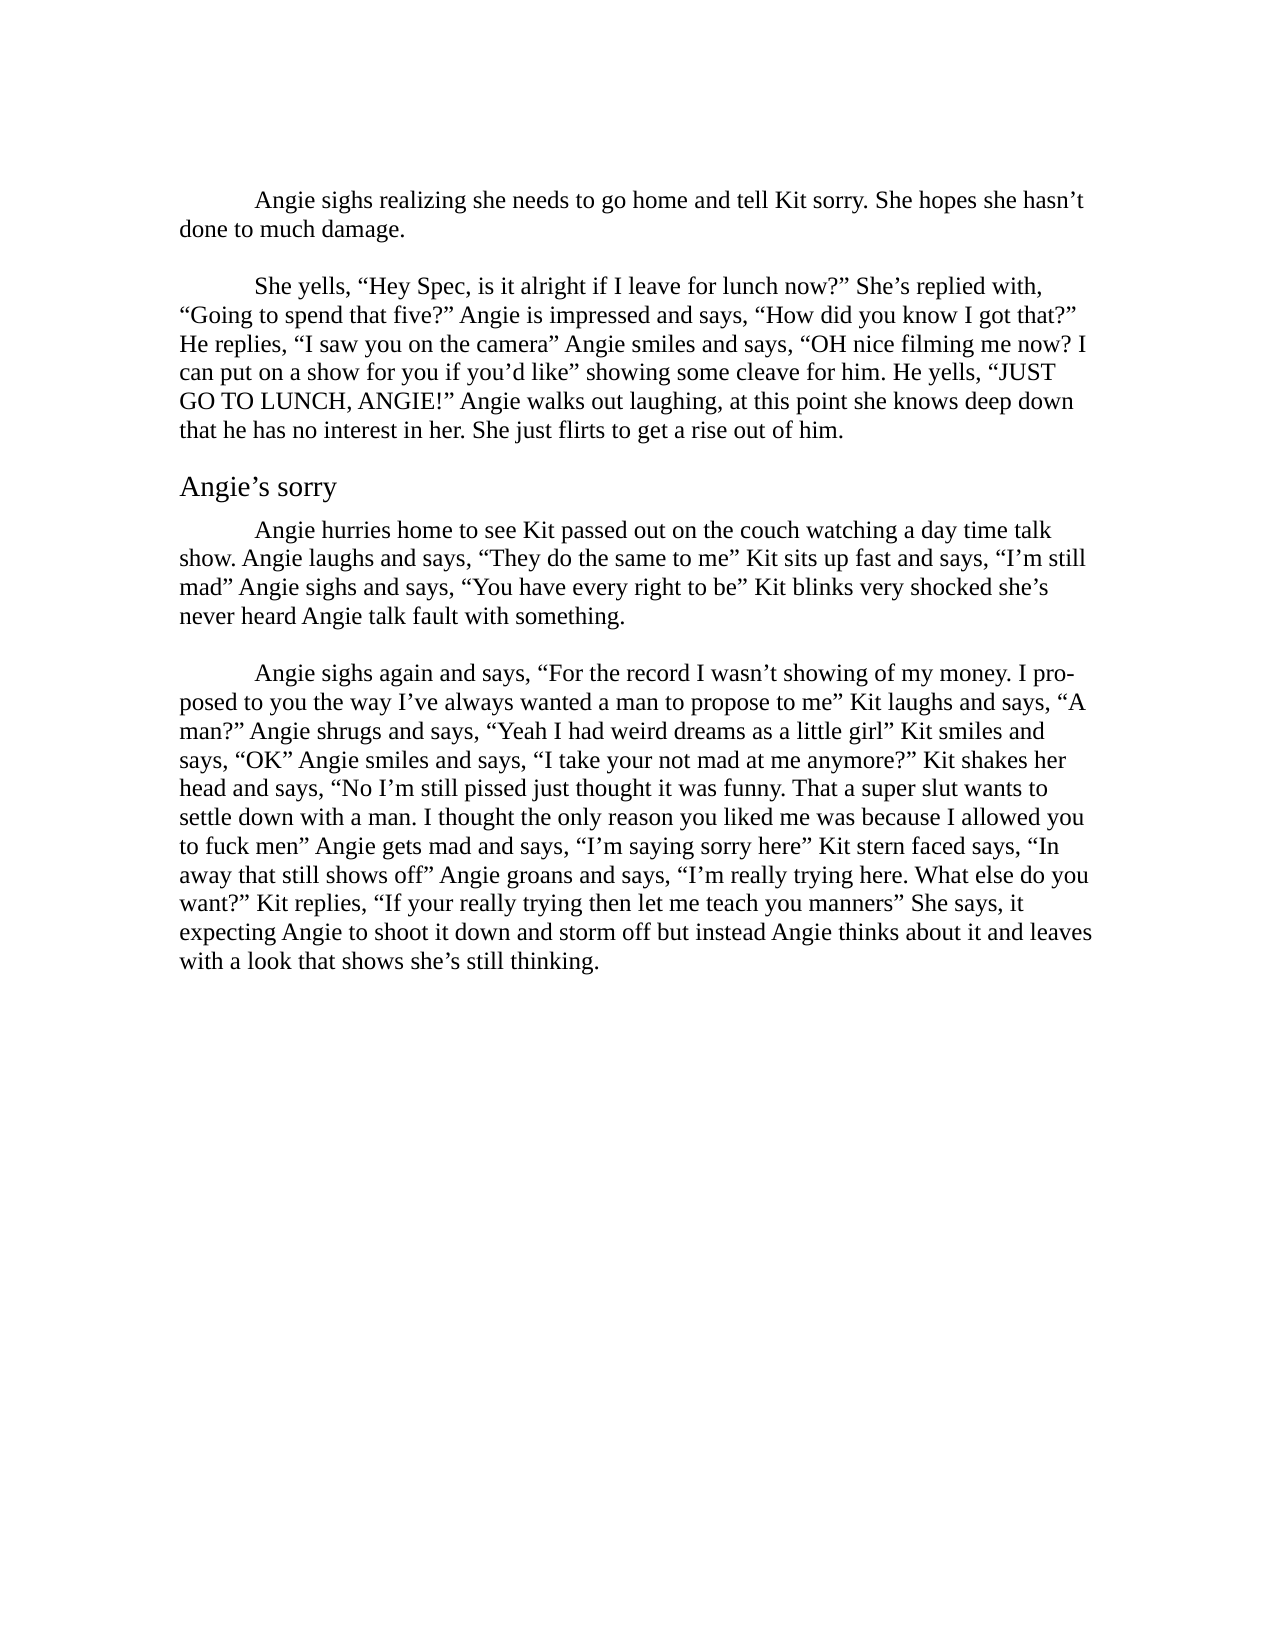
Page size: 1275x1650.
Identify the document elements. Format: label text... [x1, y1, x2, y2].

text Angie hurries home to see Kit passed out on the couch watching a day time talk show. Angie laughs and says, “They do the same to me” Kit sits up fast and says, “I’m still mad” Angie sighs and says, “You have every right to be” Kit blinks very shocked she’s never heard Angie talk fault with something. [179, 515, 1098, 630]
text She yells, “Hey Spec, is it alright if I leave for lunch now?” She’s replied with, “Going to spend that five?” Angie is impressed and says, “How did you know I got that?” He replies, “I saw you on the camera” Angie smiles and says, “OH nice filming me now? I can put on a show for you if you’d like” showing some cleave for him. He yells, “JUST GO TO LUNCH, ANGIE!” Angie walks out laughing, at this point she knows deep down that he has no interest in her. She just flirts to get a rise out of him. [179, 271, 1098, 444]
subtitle Angie’s sorry [179, 469, 1098, 502]
text Angie sighs realizing she needs to go home and tell Kit sorry. She hopes she hasn’t done to much damage. [179, 185, 1098, 242]
text Angie sighs again and says, “For the record I wasn’t showing of my money. I pro- posed to you the way I’ve always wanted a man to propose to me” Kit laughs and says, “A man?” Angie shrugs and says, “Yeah I had weird dreams as a little girl” Kit smiles and says, “OK” Angie smiles and says, “I take your not mad at me anymore?” Kit shakes her head and says, “No I’m still pissed just thought it was funny. That a super slut wants to settle down with a man. I thought the only reason you liked me was because I allowed you to fuck men” Angie gets mad and says, “I’m saying sorry here” Kit stern faced says, “In away that still shows off” Angie groans and says, “I’m really trying here. What else do you want?” Kit replies, “If your really trying then let me teach you manners” She says, it expecting Angie to shoot it down and storm off but instead Angie thinks about it and leaves with a look that shows she’s still thinking. [179, 658, 1098, 975]
